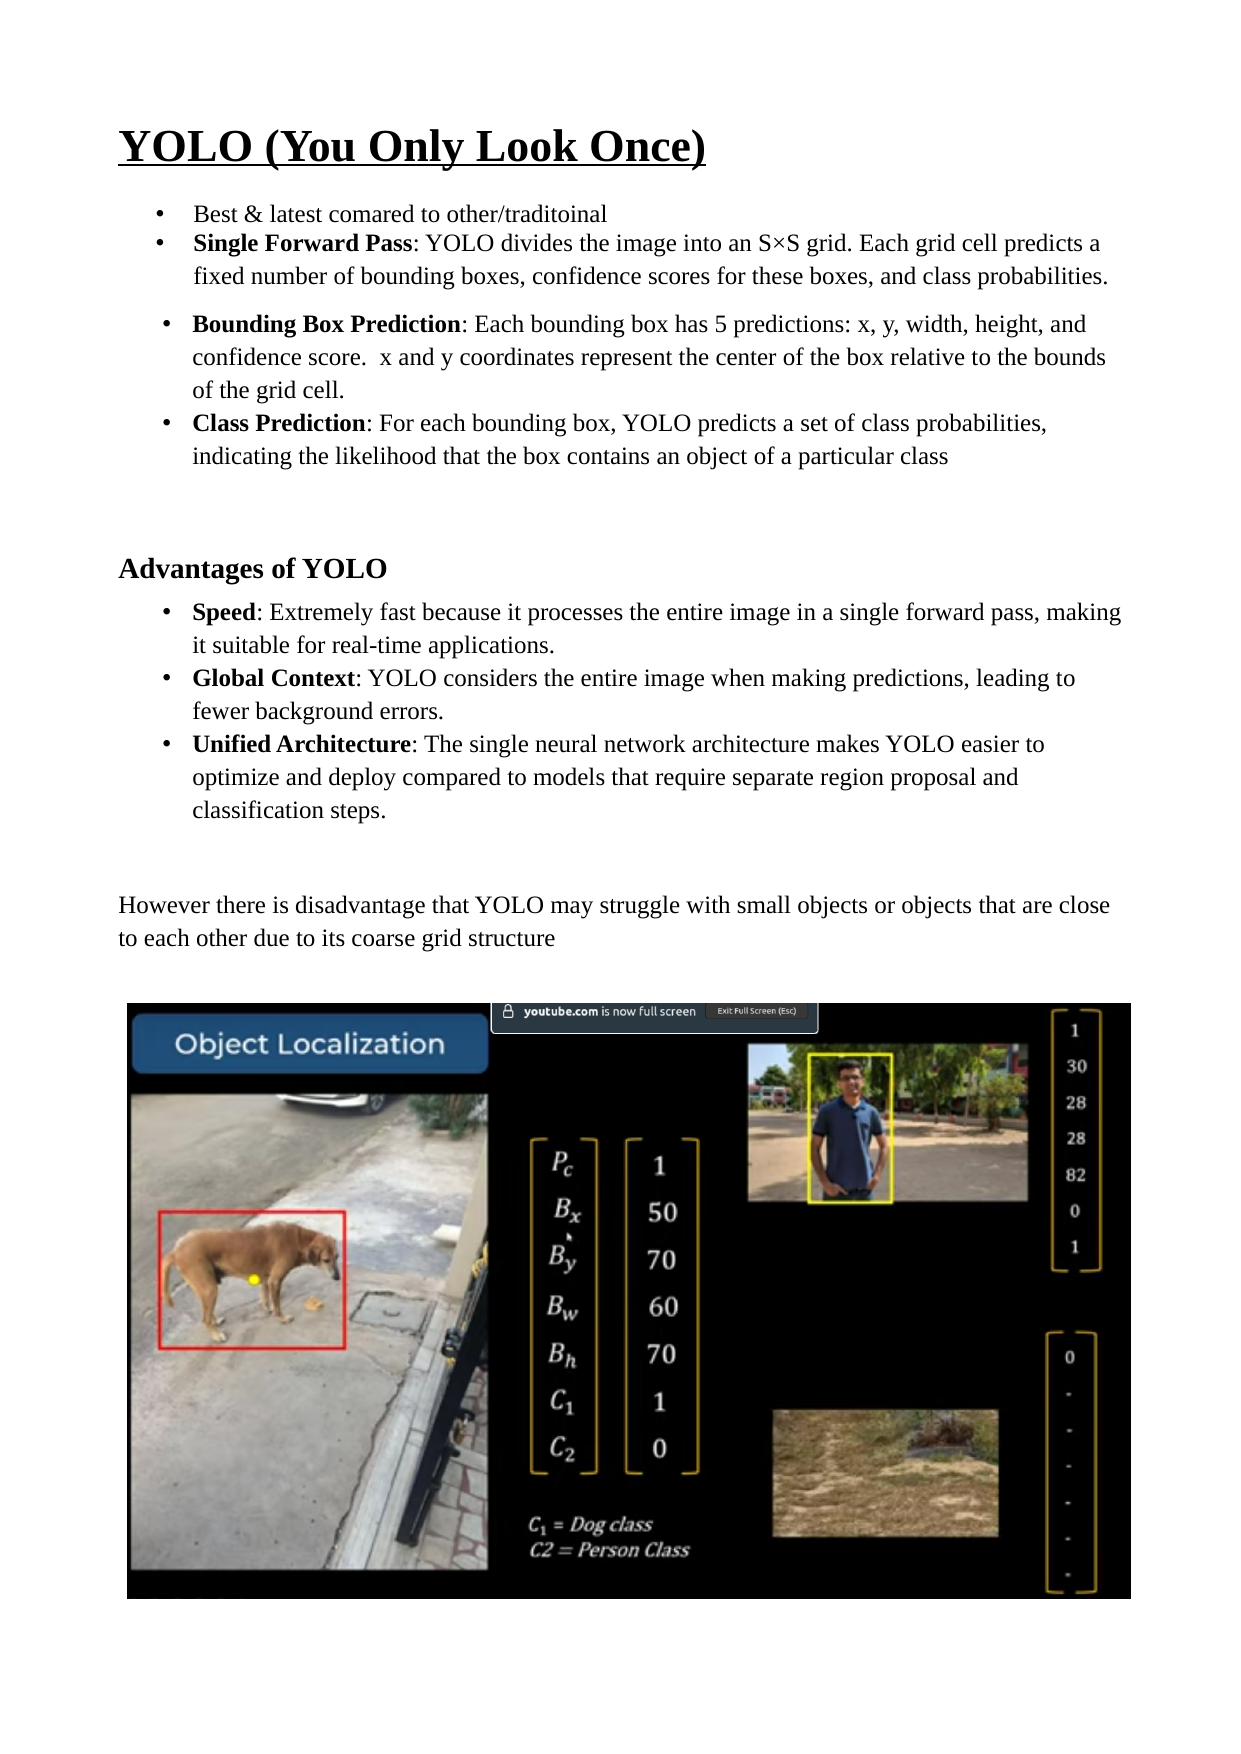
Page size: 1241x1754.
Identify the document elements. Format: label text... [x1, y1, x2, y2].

list Speed: Extremely fast because it processes the entire image in a single forward pass, making it suitable for real-time applications. [162, 597, 1122, 659]
list Class Prediction: For each bounding box, YOLO predicts a set of class probabilities, indicating the likelihood that the box contains an object of a particular class [162, 408, 1122, 470]
list Best & latest comared to other/traditoinal [156, 199, 1122, 228]
list Single Forward Pass: YOLO divides the image into an S×S grid. Each grid cell predicts a fixed number of bounding boxes, confidence scores for these boxes, and class probabilities. [156, 228, 1122, 290]
picture [127, 1003, 1131, 1599]
list Bounding Box Prediction: Each bounding box has 5 predictions: x, y, width, height, and confidence score. x and y coordinates represent the center of the box relative to the bounds of the grid cell. [162, 309, 1122, 404]
list Unified Architecture: The single neural network architecture makes YOLO easier to optimize and deploy compared to models that require separate region proposal and classification steps. [162, 729, 1122, 824]
text However there is disadvantage that YOLO may struggle with small objects or objects that are close to each other due to its coarse grid structure [118, 890, 1122, 952]
subtitle Advantages of YOLO [118, 551, 1122, 584]
list Global Context: YOLO considers the entire image when making predictions, leading to fewer background errors. [162, 663, 1122, 725]
text YOLO (You Only Look Once) [118, 118, 1122, 171]
